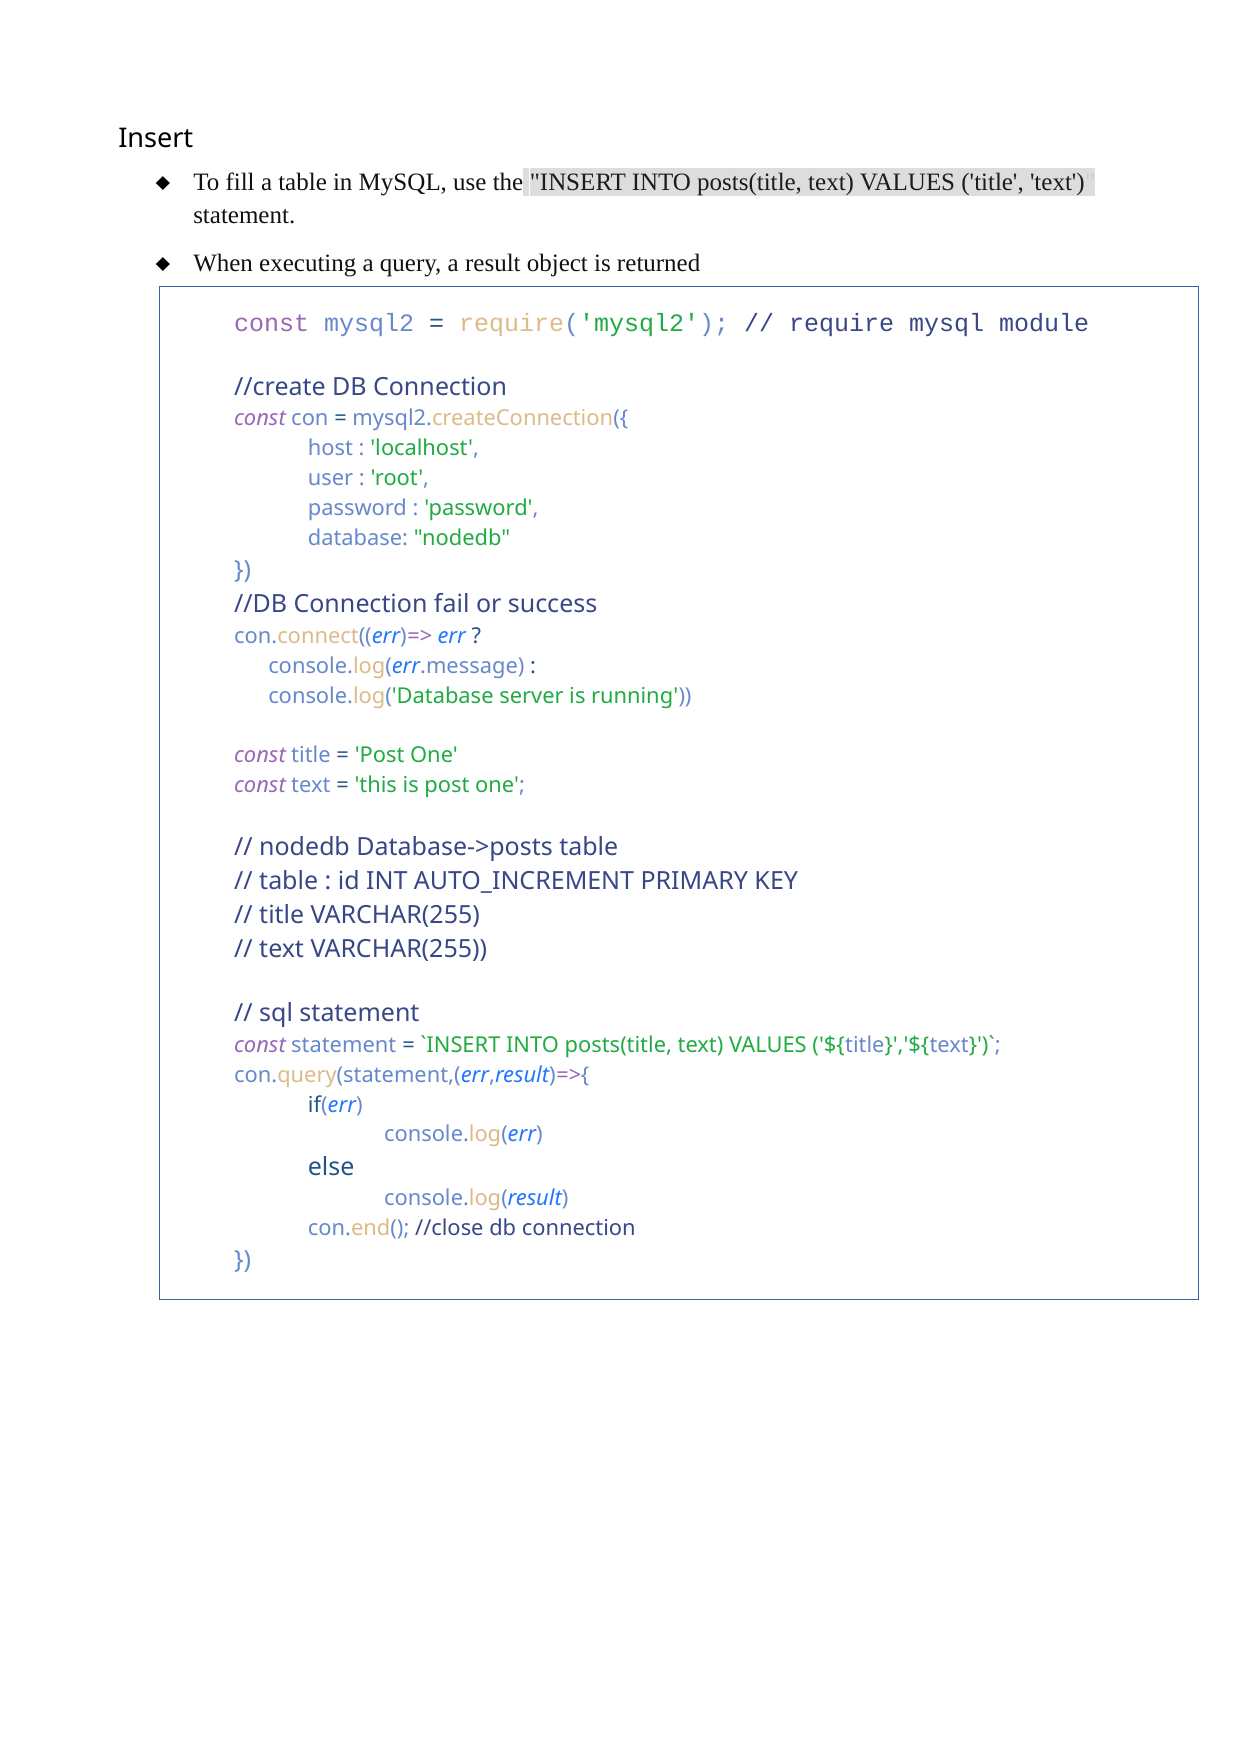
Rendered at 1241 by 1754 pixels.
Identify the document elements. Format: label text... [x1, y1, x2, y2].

list When executing a query, a result object is returned [156, 248, 1123, 277]
list To fill a table in MySQL, use the "INSERT INTO posts(title, text) VALUES ('title', 'text')" statement. [156, 167, 1123, 229]
subtitle Insert [118, 118, 1123, 155]
